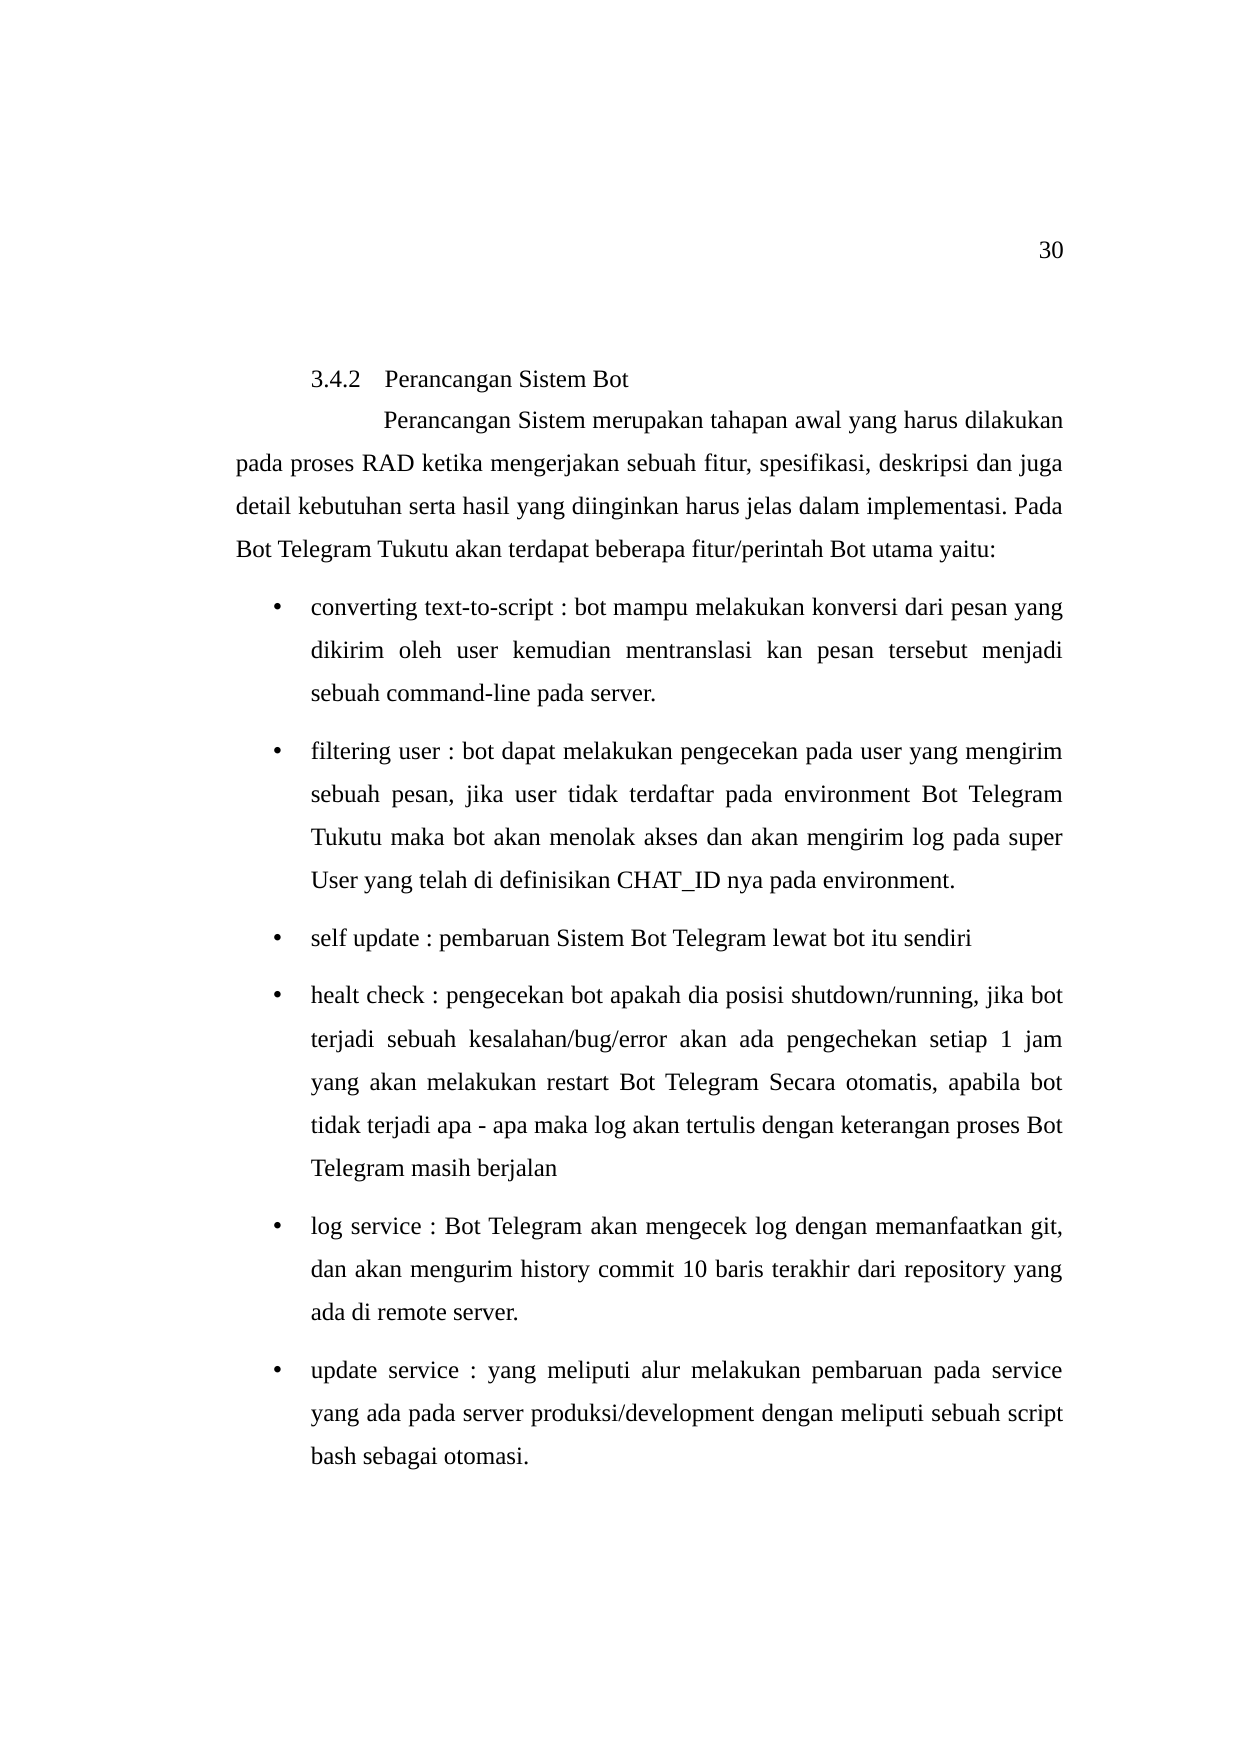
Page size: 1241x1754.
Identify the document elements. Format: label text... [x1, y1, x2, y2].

list update service : yang meliputi alur melakukan pembaruan pada service yang ada pada server produksi/development dengan meliputi sebuah script bash sebagai otomasi. [273, 1355, 1063, 1470]
subtitle Perancangan Sistem Bot [311, 364, 1063, 393]
text Perancangan Sistem merupakan tahapan awal yang harus dilakukan pada proses RAD ketika mengerjakan sebuah fitur, spesifikasi, deskripsi dan juga detail kebutuhan serta hasil yang diinginkan harus jelas dalam implementasi. Pada Bot Telegram Tukutu akan terdapat beberapa fitur/perintah Bot utama yaitu: [236, 405, 1063, 563]
list healt check : pengecekan bot apakah dia posisi shutdown/running, jika bot terjadi sebuah kesalahan/bug/error akan ada pengechekan setiap 1 jam yang akan melakukan restart Bot Telegram Secara otomatis, apabila bot tidak terjadi apa - apa maka log akan tertulis dengan keterangan proses Bot Telegram masih berjalan [273, 981, 1063, 1182]
list log service : Bot Telegram akan mengecek log dengan memanfaatkan git, dan akan mengurim history commit 10 baris terakhir dari repository yang ada di remote server. [273, 1211, 1063, 1326]
list self update : pembaruan Sistem Bot Telegram lewat bot itu sendiri [273, 923, 1063, 952]
list filtering user : bot dapat melakukan pengecekan pada user yang mengirim sebuah pesan, jika user tidak terdaftar pada environment Bot Telegram Tukutu maka bot akan menolak akses dan akan mengirim log pada super User yang telah di definisikan CHAT_ID nya pada environment. [273, 736, 1063, 894]
list converting text-to-script : bot mampu melakukan konversi dari pesan yang dikirim oleh user kemudian mentranslasi kan pesan tersebut menjadi sebuah command-line pada server. [273, 592, 1063, 707]
